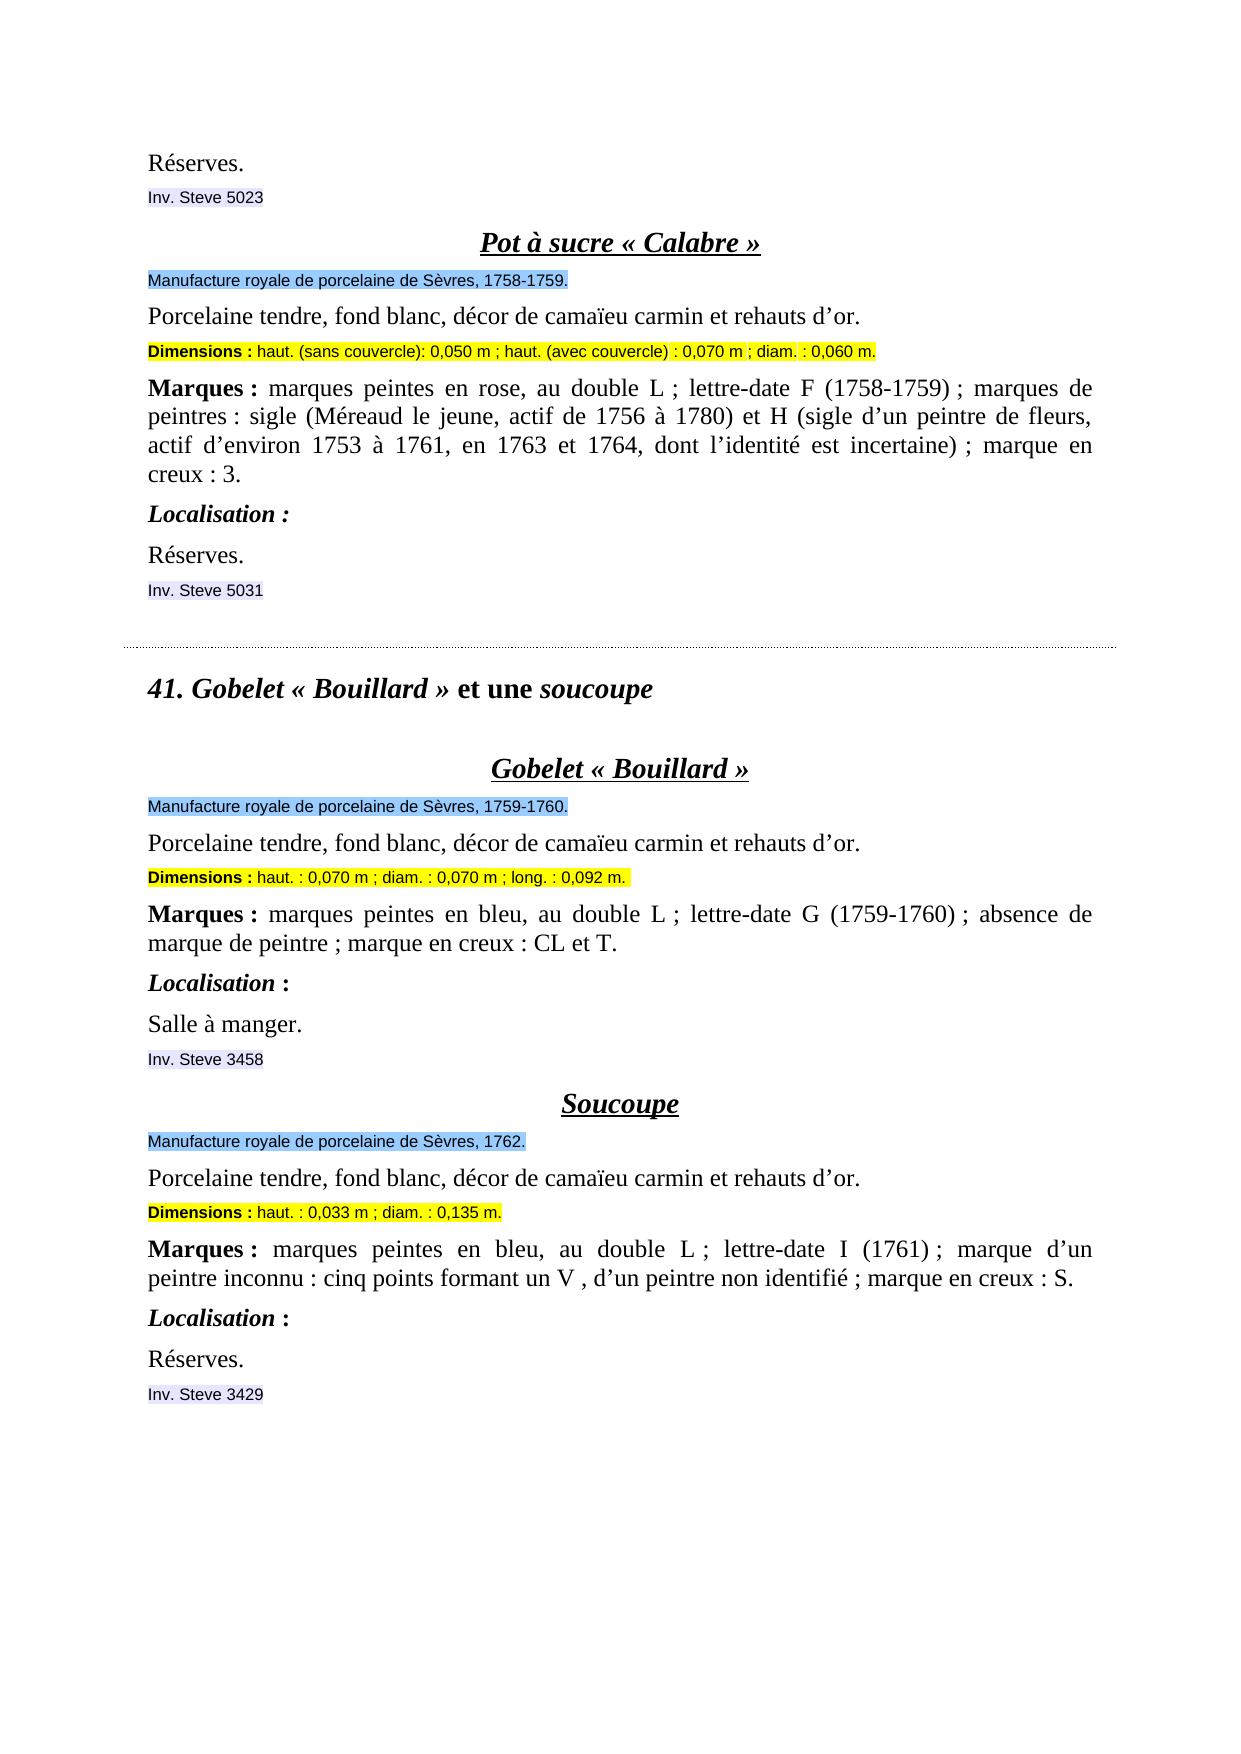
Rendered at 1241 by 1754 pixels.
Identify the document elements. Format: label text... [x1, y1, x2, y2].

text Réserves. [148, 540, 1093, 569]
text Inv. Steve 3429 [148, 1384, 1093, 1404]
text Manufacture royale de porcelaine de Sèvres, 1759-1760. [568, 797, 1093, 816]
text Salle à manger. [148, 1009, 1093, 1038]
text Dimensions : haut. (sans couvercle): 0,050 m ; haut. (avec couvercle) : 0,070 m ; diam. : 0,060 m. [876, 342, 1093, 361]
text Localisation : [148, 968, 1093, 997]
subtitle Gobelet « Bouillard » [148, 752, 1093, 785]
text Réserves. [148, 148, 1093, 176]
text Porcelaine tendre, fond blanc, décor de camaïeu carmin et rehauts d’or. [148, 1163, 1093, 1191]
subtitle Soucoupe [148, 1086, 1093, 1120]
subtitle Gobelet « Bouillard » et une soucoupe [124, 647, 1116, 728]
text Inv. Steve 5023 [263, 188, 1093, 207]
text Porcelaine tendre, fond blanc, décor de camaïeu carmin et rehauts d’or. [148, 301, 1093, 330]
text Manufacture royale de porcelaine de Sèvres, 1758-1759. [568, 270, 1093, 289]
text Localisation : [148, 1303, 1093, 1332]
text Localisation : [148, 499, 1093, 528]
text Manufacture royale de porcelaine de Sèvres, 1762. [526, 1132, 1093, 1151]
text Inv. Steve 5031 [263, 581, 1093, 600]
subtitle Pot à sucre « Calabre » [148, 225, 1093, 258]
text Porcelaine tendre, fond blanc, décor de camaïeu carmin et rehauts d’or. [148, 828, 1093, 857]
text Réserves. [148, 1344, 1093, 1373]
text Dimensions : haut. : 0,070 m ; diam. : 0,070 m ; long. : 0,092 m. [631, 868, 1093, 887]
text Dimensions : haut. : 0,033 m ; diam. : 0,135 m. [502, 1203, 1093, 1222]
text Marques : marques peintes en bleu, au double L ; lettre-date G (1759-1760) ; absence de marque de peintre ; marque en creux : CL et T. [148, 899, 1093, 957]
text Marques : marques peintes en bleu, au double L ; lettre-date I (1761) ; marque d’un peintre inconnu : cinq points formant un V , d’un peintre non identifié ; marque en creux : S. [148, 1234, 1093, 1292]
text Marques : marques peintes en rose, au double L ; lettre-date F (1758-1759) ; marques de peintres : sigle (Méreaud le jeune, actif de 1756 à 1780) et H (sigle d’un peintre de fleurs, actif d’environ 1753 à 1761, en 1763 et 1764, dont l’identité est incertaine) ; marque en creux : 3. [148, 373, 1093, 488]
text Inv. Steve 3458 [148, 1049, 1093, 1069]
